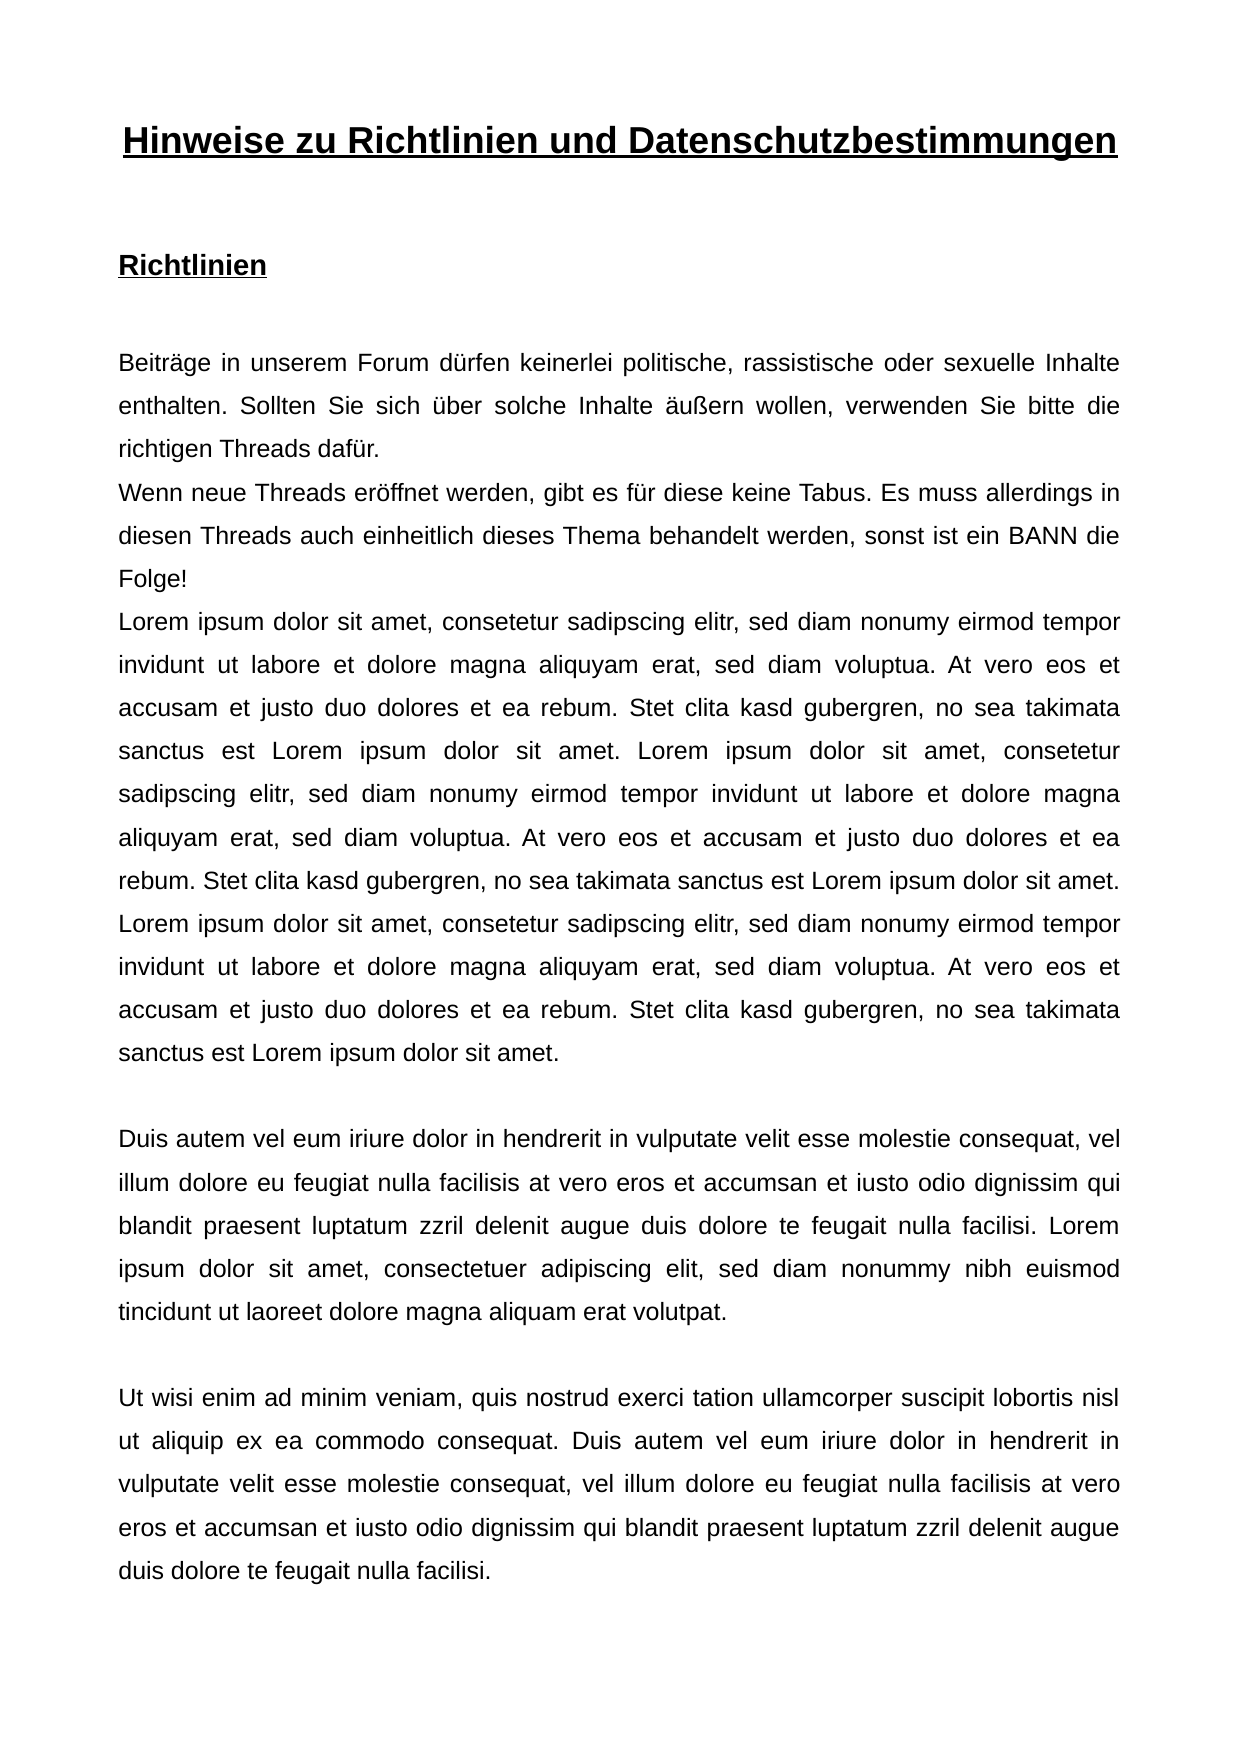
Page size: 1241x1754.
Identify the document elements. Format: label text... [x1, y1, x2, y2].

text Hinweise zu Richtlinien und Datenschutzbestimmungen [118, 118, 1122, 161]
text Duis autem vel eum iriure dolor in hendrerit in vulputate velit esse molestie consequat, vel illum dolore eu feugiat nulla facilisis at vero eros et accumsan et iusto odio dignissim qui blandit praesent luptatum zzril delenit augue duis dolore te feugait nulla facilisi. Lorem ipsum dolor sit amet, consectetuer adipiscing elit, sed diam nonummy nibh euismod tincidunt ut laoreet dolore magna aliquam erat volutpat. [118, 1124, 1122, 1326]
text Richtlinien [118, 247, 1122, 281]
text Wenn neue Threads eröffnet werden, gibt es für diese keine Tabus. Es muss allerdings in diesen Threads auch einheitlich dieses Thema behandelt werden, sonst ist ein BANN die Folge! [118, 477, 1122, 592]
text Lorem ipsum dolor sit amet, consetetur sadipscing elitr, sed diam nonumy eirmod tempor invidunt ut labore et dolore magna aliquyam erat, sed diam voluptua. At vero eos et accusam et justo duo dolores et ea rebum. Stet clita kasd gubergren, no sea takimata sanctus est Lorem ipsum dolor sit amet. Lorem ipsum dolor sit amet, consetetur sadipscing elitr, sed diam nonumy eirmod tempor invidunt ut labore et dolore magna aliquyam erat, sed diam voluptua. At vero eos et accusam et justo duo dolores et ea rebum. Stet clita kasd gubergren, no sea takimata sanctus est Lorem ipsum dolor sit amet. Lorem ipsum dolor sit amet, consetetur sadipscing elitr, sed diam nonumy eirmod tempor invidunt ut labore et dolore magna aliquyam erat, sed diam voluptua. At vero eos et accusam et justo duo dolores et ea rebum. Stet clita kasd gubergren, no sea takimata sanctus est Lorem ipsum dolor sit amet. [118, 607, 1122, 1067]
text Ut wisi enim ad minim veniam, quis nostrud exerci tation ullamcorper suscipit lobortis nisl ut aliquip ex ea commodo consequat. Duis autem vel eum iriure dolor in hendrerit in vulputate velit esse molestie consequat, vel illum dolore eu feugiat nulla facilisis at vero eros et accumsan et iusto odio dignissim qui blandit praesent luptatum zzril delenit augue duis dolore te feugait nulla facilisi. [118, 1383, 1122, 1584]
text Beiträge in unserem Forum dürfen keinerlei politische, rassistische oder sexuelle Inhalte enthalten. Sollten Sie sich über solche Inhalte äußern wollen, verwenden Sie bitte die richtigen Threads dafür. [118, 348, 1122, 463]
